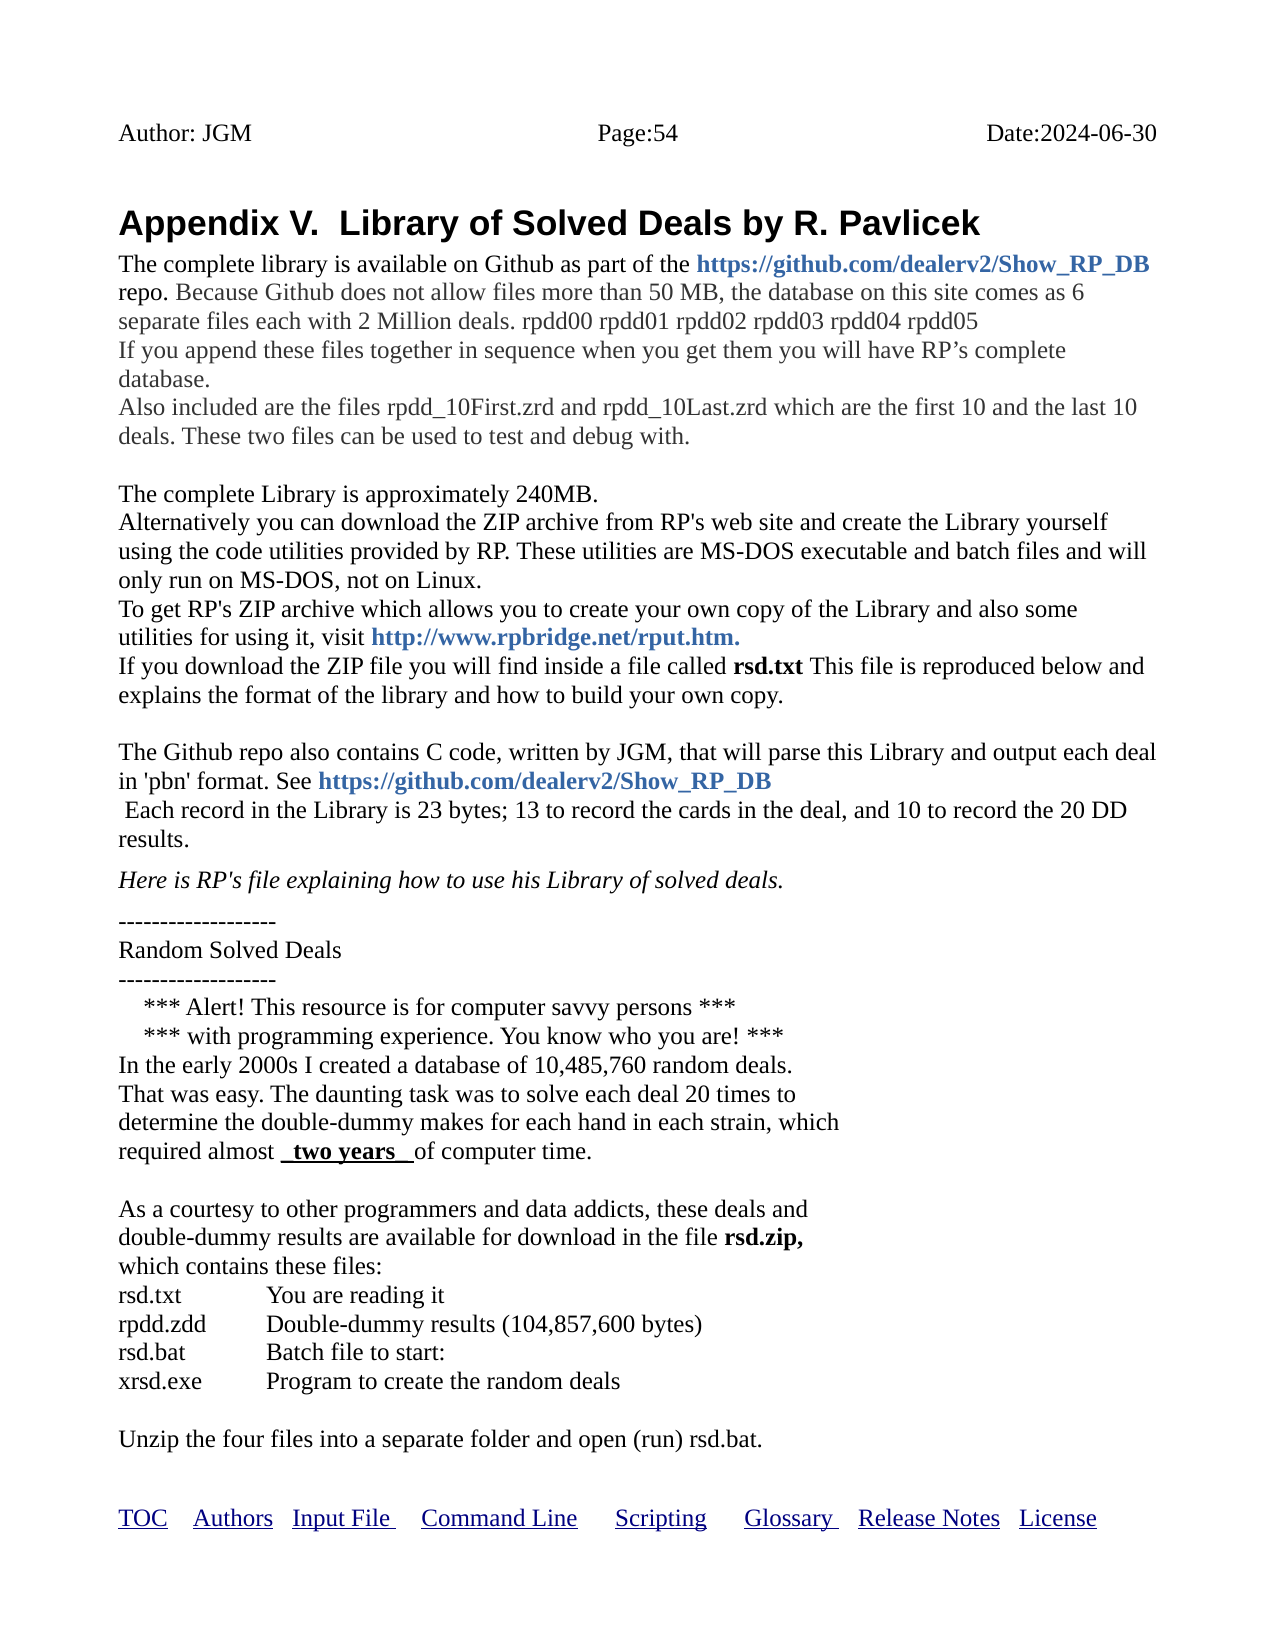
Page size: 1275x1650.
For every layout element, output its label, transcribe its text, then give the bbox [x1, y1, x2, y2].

text rsd.txt You are reading it [118, 1280, 1157, 1309]
text double-dummy results are available for download in the file rsd.zip, [118, 1222, 1157, 1251]
text Each record in the Library is 23 bytes; 13 to record the cards in the deal, and 10 to record the 20 DD results. [118, 795, 1157, 852]
text The complete Library is approximately 240MB. [118, 479, 1157, 507]
text *** Alert! This resource is for computer savvy persons *** [118, 992, 1157, 1021]
text rsd.bat Batch file to start: [118, 1337, 1157, 1366]
text Unzip the four files into a separate folder and open (run) rsd.bat. [118, 1424, 1157, 1452]
text rpdd.zdd Double-dummy results (104,857,600 bytes) [118, 1309, 1157, 1337]
subtitle Appendix V. Library of Solved Deals by R. Pavlicek [118, 202, 1157, 243]
text ------------------- [118, 906, 1157, 935]
text *** with programming experience. You know who you are! *** [118, 1021, 1157, 1050]
text If you download the ZIP file you will find inside a file called rsd.txt This file is reproduced below and explains the format of the library and how to build your own copy. [118, 651, 1157, 709]
text To get RP's ZIP archive which allows you to create your own copy of the Library and also some utilities for using it, visit http://www.rpbridge.net/rput.htm. [118, 594, 1157, 651]
text That was easy. The daunting task was to solve each deal 20 times to [118, 1079, 1157, 1107]
text In the early 2000s I created a database of 10,485,760 random deals. [118, 1050, 1157, 1079]
text As a courtesy to other programmers and data addicts, these deals and [118, 1194, 1157, 1222]
text determine the double-dummy makes for each hand in each strain, which [118, 1107, 1157, 1136]
text The complete library is available on Github as part of the https://github.com/dealerv2/Show_RP_DB repo. Because Github does not allow files more than 50 MB, the database on this site comes as 6 separate files each with 2 Million deals. rpdd00 rpdd01 rpdd02 rpdd03 rpdd04 rpdd05 [118, 249, 1157, 335]
text Here is RP's file explaining how to use his Library of solved deals. [118, 865, 1157, 894]
text which contains these files: [118, 1251, 1157, 1280]
text ------------------- [118, 964, 1157, 992]
text xrsd.exe Program to create the random deals [118, 1366, 1157, 1395]
text The Github repo also contains C code, written by JGM, that will parse this Library and output each deal in 'pbn' format. See https://github.com/dealerv2/Show_RP_DB [118, 737, 1157, 795]
text Random Solved Deals [118, 935, 1157, 964]
text If you append these files together in sequence when you get them you will have RP’s complete database. Also included are the files rpdd_10First.zrd and rpdd_10Last.zrd which are the first 10 and the last 10 deals. These two files can be used to test and debug with. [118, 335, 1157, 450]
text required almost _two years_ of computer time. [118, 1136, 1157, 1165]
text Alternatively you can download the ZIP archive from RP's web site and create the Library yourself using the code utilities provided by RP. These utilities are MS-DOS executable and batch files and will only run on MS-DOS, not on Linux. [118, 507, 1157, 594]
